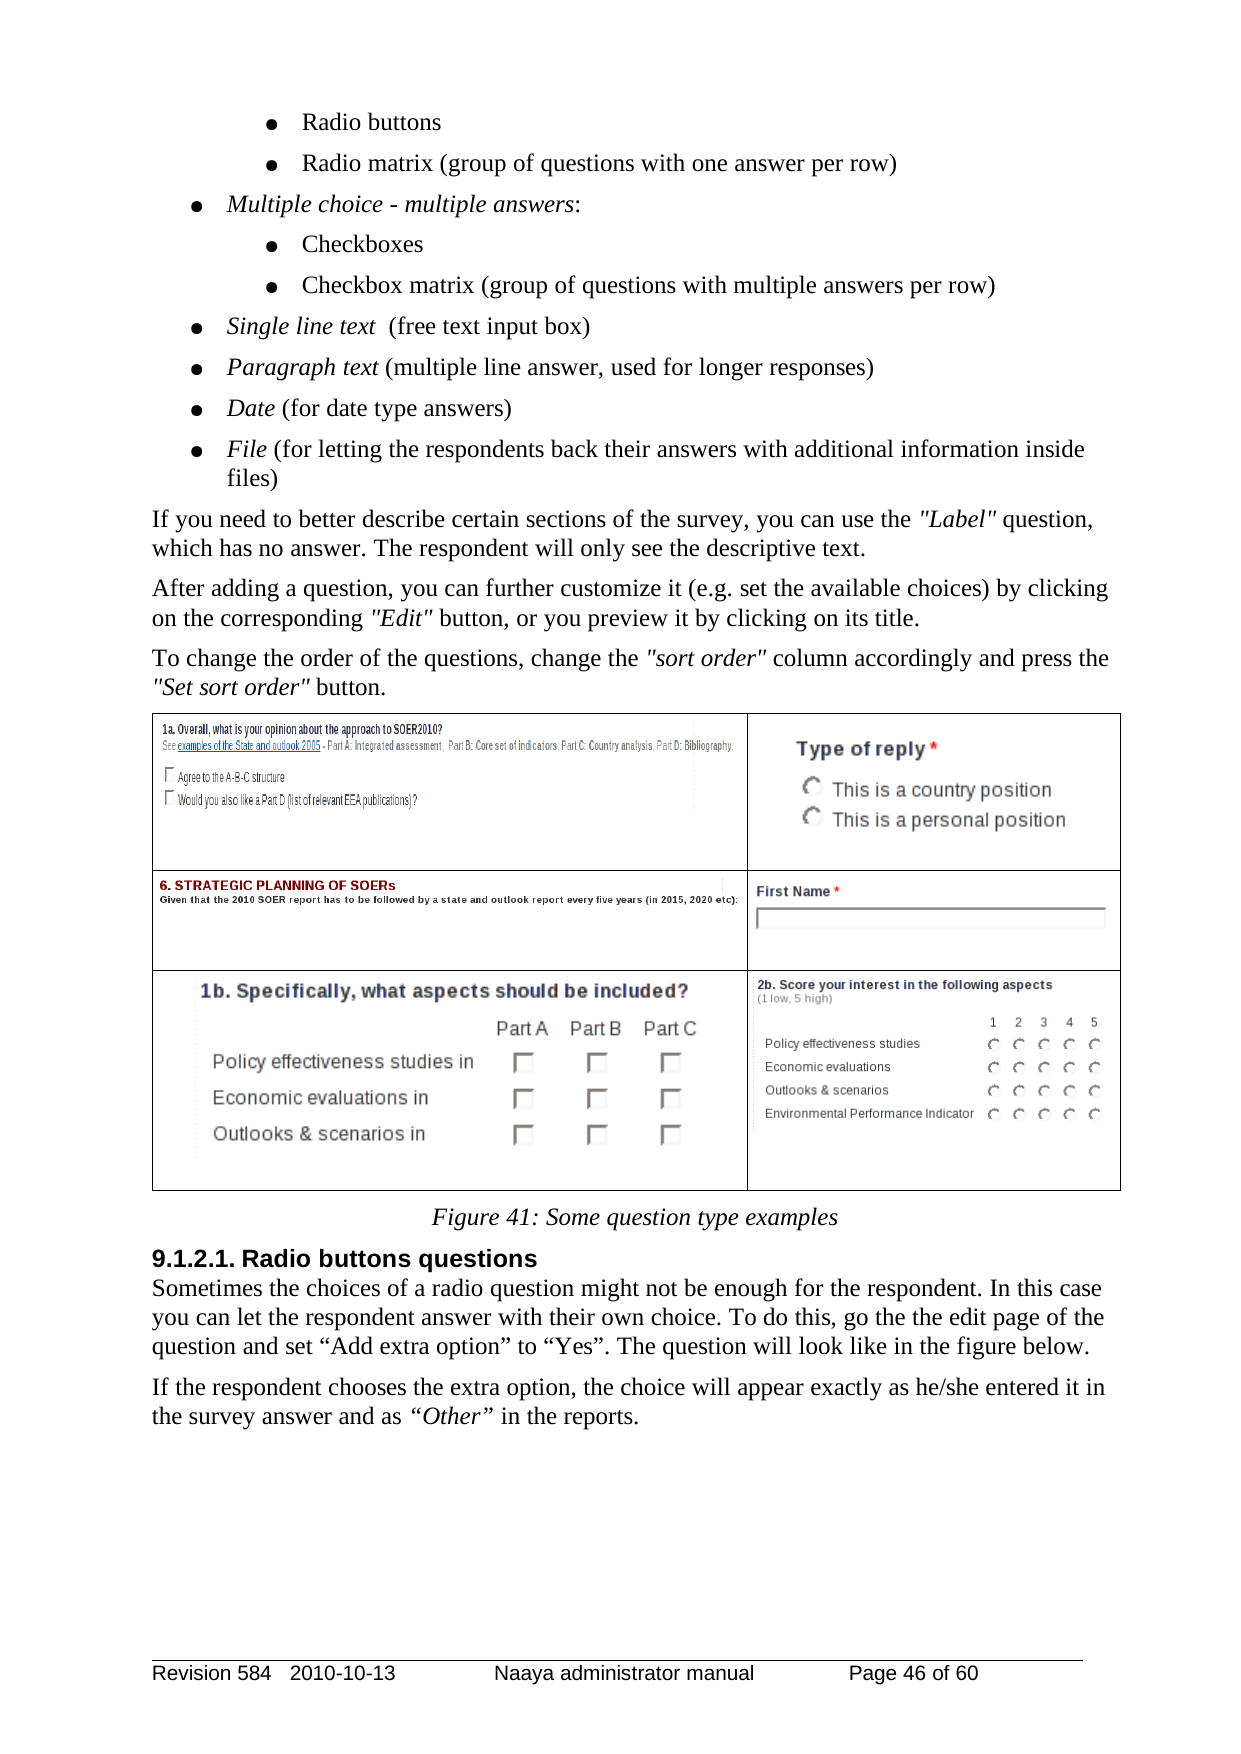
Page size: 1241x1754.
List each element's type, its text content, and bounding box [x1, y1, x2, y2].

text Figure 41: Some question type examples [152, 1202, 1120, 1231]
picture [157, 875, 742, 910]
subtitle Radio buttons questions [152, 1244, 1120, 1273]
list Single line text (free text input box) [189, 311, 1120, 340]
table_cell [153, 1158, 747, 1190]
table_cell [153, 871, 747, 970]
list Multiple choice - multiple answers: [189, 188, 1120, 218]
list Checkboxes [264, 229, 1120, 258]
text If the respondent chooses the extra option, the choice will appear exactly as he/she entered it in the survey answer and as “Other” in the reports. [152, 1372, 1120, 1430]
table_header [748, 714, 1120, 870]
table_cell [748, 971, 1120, 1190]
table_cell [153, 971, 747, 1157]
text After adding a question, you can further customize it (e.g. set the available choices) by clicking on the corresponding "Edit" button, or you preview it by clicking on its title. [152, 573, 1120, 631]
text Sometimes the choices of a radio question might not be enough for the respondent. In this case you can let the respondent answer with their own choice. To do this, go the the edit page of the question and set “Add extra option” to “Yes”. The question will look like in the figure below. [152, 1273, 1120, 1360]
list Paragraph text (multiple line answer, used for longer responses) [189, 352, 1120, 381]
picture [753, 875, 1115, 939]
list Date (for date type answers) [189, 393, 1120, 422]
picture [792, 718, 1075, 838]
picture [753, 976, 1115, 1132]
table_header [153, 714, 747, 870]
list Radio matrix (group of questions with one answer per row) [264, 148, 1120, 177]
picture [160, 718, 739, 814]
list Checkbox matrix (group of questions with multiple answers per row) [264, 270, 1120, 299]
text If you need to better describe certain sections of the survey, you can use the "Label" question, which has no answer. The respondent will only see the descriptive text. [152, 503, 1120, 562]
list File (for letting the respondents back their answers with additional information inside files) [189, 433, 1120, 492]
table_cell [748, 871, 1120, 970]
list Radio buttons [264, 107, 1120, 136]
picture [194, 976, 704, 1158]
text To change the order of the questions, change the "sort order" column accordingly and press the "Set sort order" button. [152, 643, 1120, 701]
